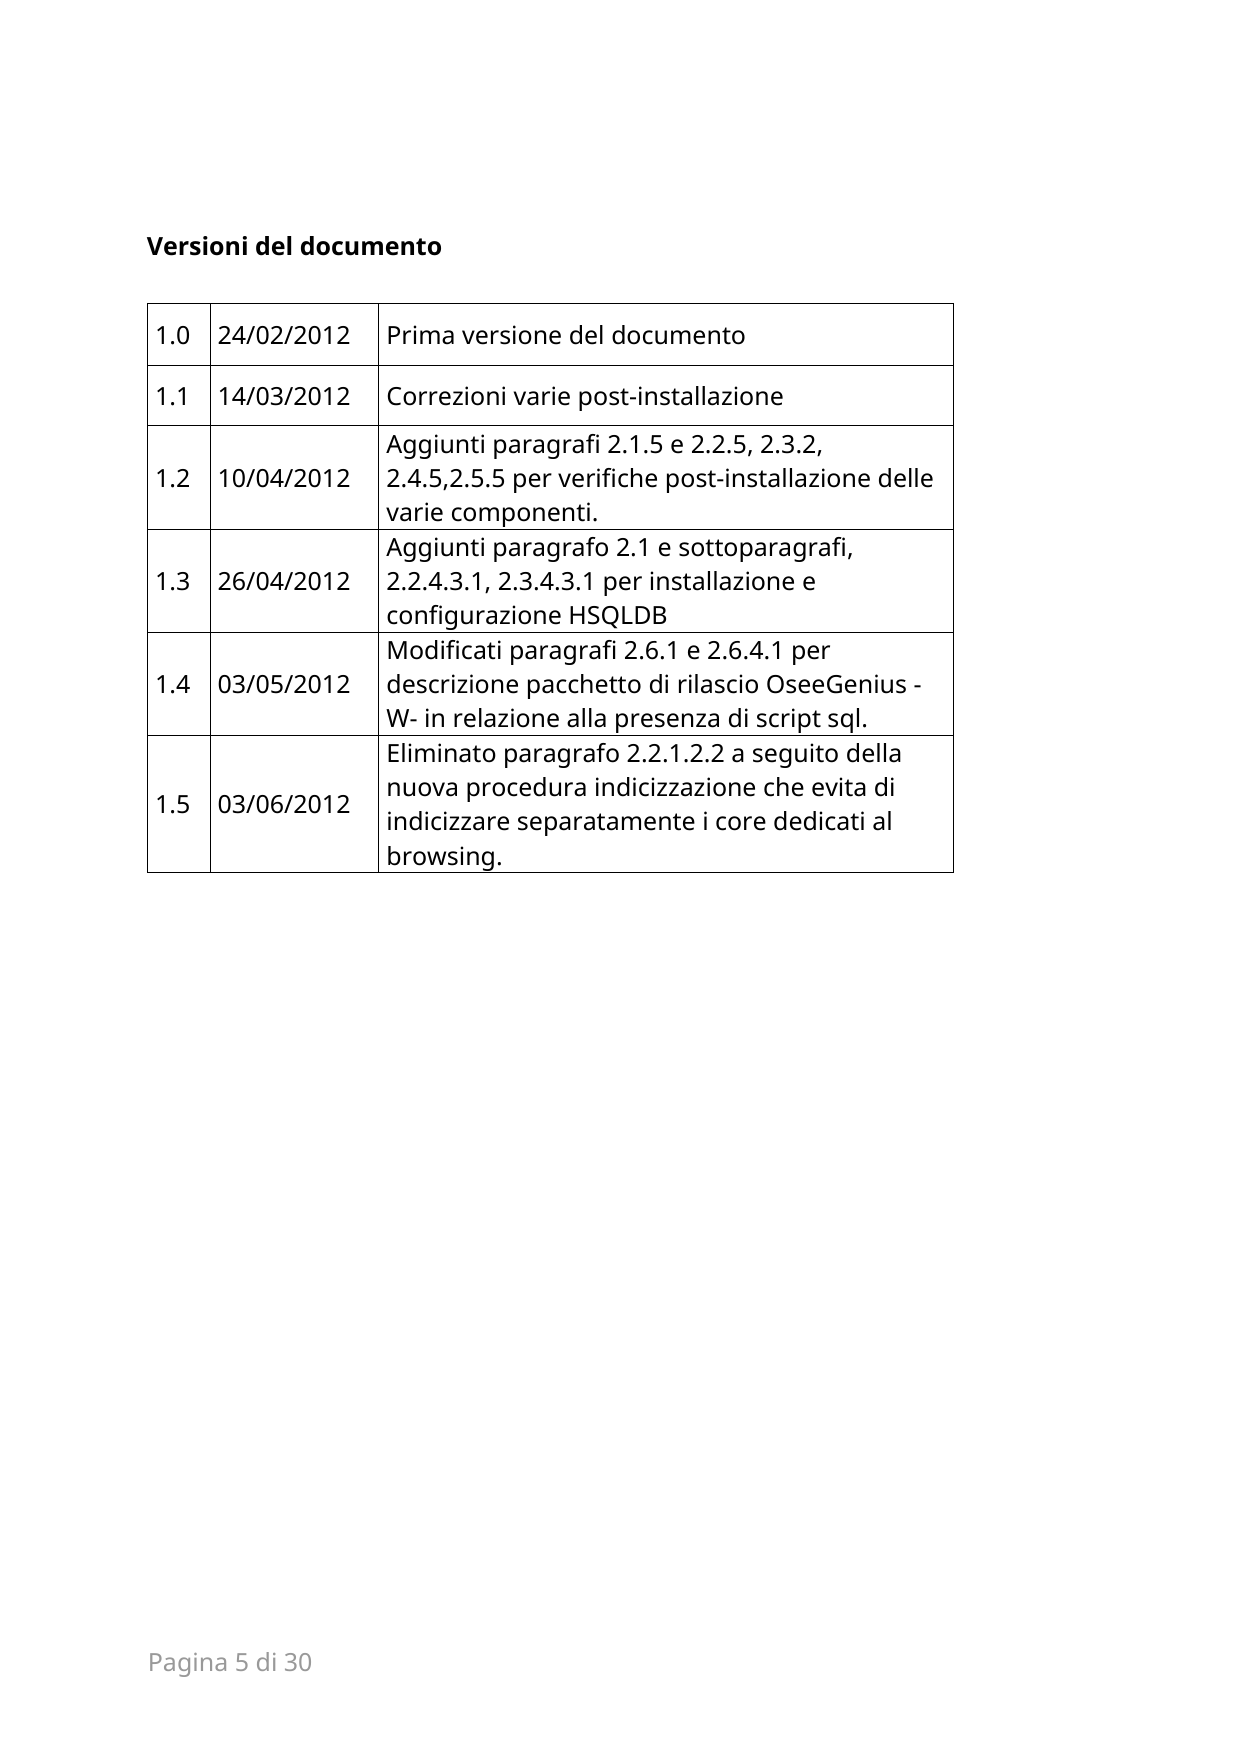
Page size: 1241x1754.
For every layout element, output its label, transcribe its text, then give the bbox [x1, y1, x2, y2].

table_cell 1.3 [148, 530, 210, 632]
table_cell 1.5 [148, 736, 210, 872]
table_header Prima versione del documento [379, 304, 953, 365]
table_cell Aggiunti paragrafo 2.1 e sottoparagrafi, 2.2.4.3.1, 2.3.4.3.1 per installazione e configurazione HSQLDB [379, 530, 953, 632]
table_header 1.0 [148, 304, 210, 365]
table_cell 1.1 [148, 366, 210, 425]
table_cell 14/03/2012 [211, 366, 378, 425]
table_cell Correzioni varie post-installazione [379, 366, 953, 425]
table_cell Aggiunti paragrafi 2.1.5 e 2.2.5, 2.3.2, 2.4.5,2.5.5 per verifiche post-installazione delle varie componenti. [379, 426, 953, 528]
table_header 24/02/2012 [211, 304, 378, 365]
table_cell Modificati paragrafi 2.6.1 e 2.6.4.1 per descrizione pacchetto di rilascio OseeGenius -W- in relazione alla presenza di script sql. [379, 633, 953, 735]
table_cell 1.4 [148, 633, 210, 735]
table_cell 03/05/2012 [211, 633, 378, 735]
table_cell 26/04/2012 [211, 530, 378, 632]
text Versioni del documento [88, 228, 1093, 263]
table_cell 03/06/2012 [211, 736, 378, 872]
table_cell 10/04/2012 [211, 426, 378, 528]
table_cell Eliminato paragrafo 2.2.1.2.2 a seguito della nuova procedura indicizzazione che evita di indicizzare separatamente i core dedicati al browsing. [379, 736, 953, 872]
table_cell 1.2 [148, 426, 210, 528]
